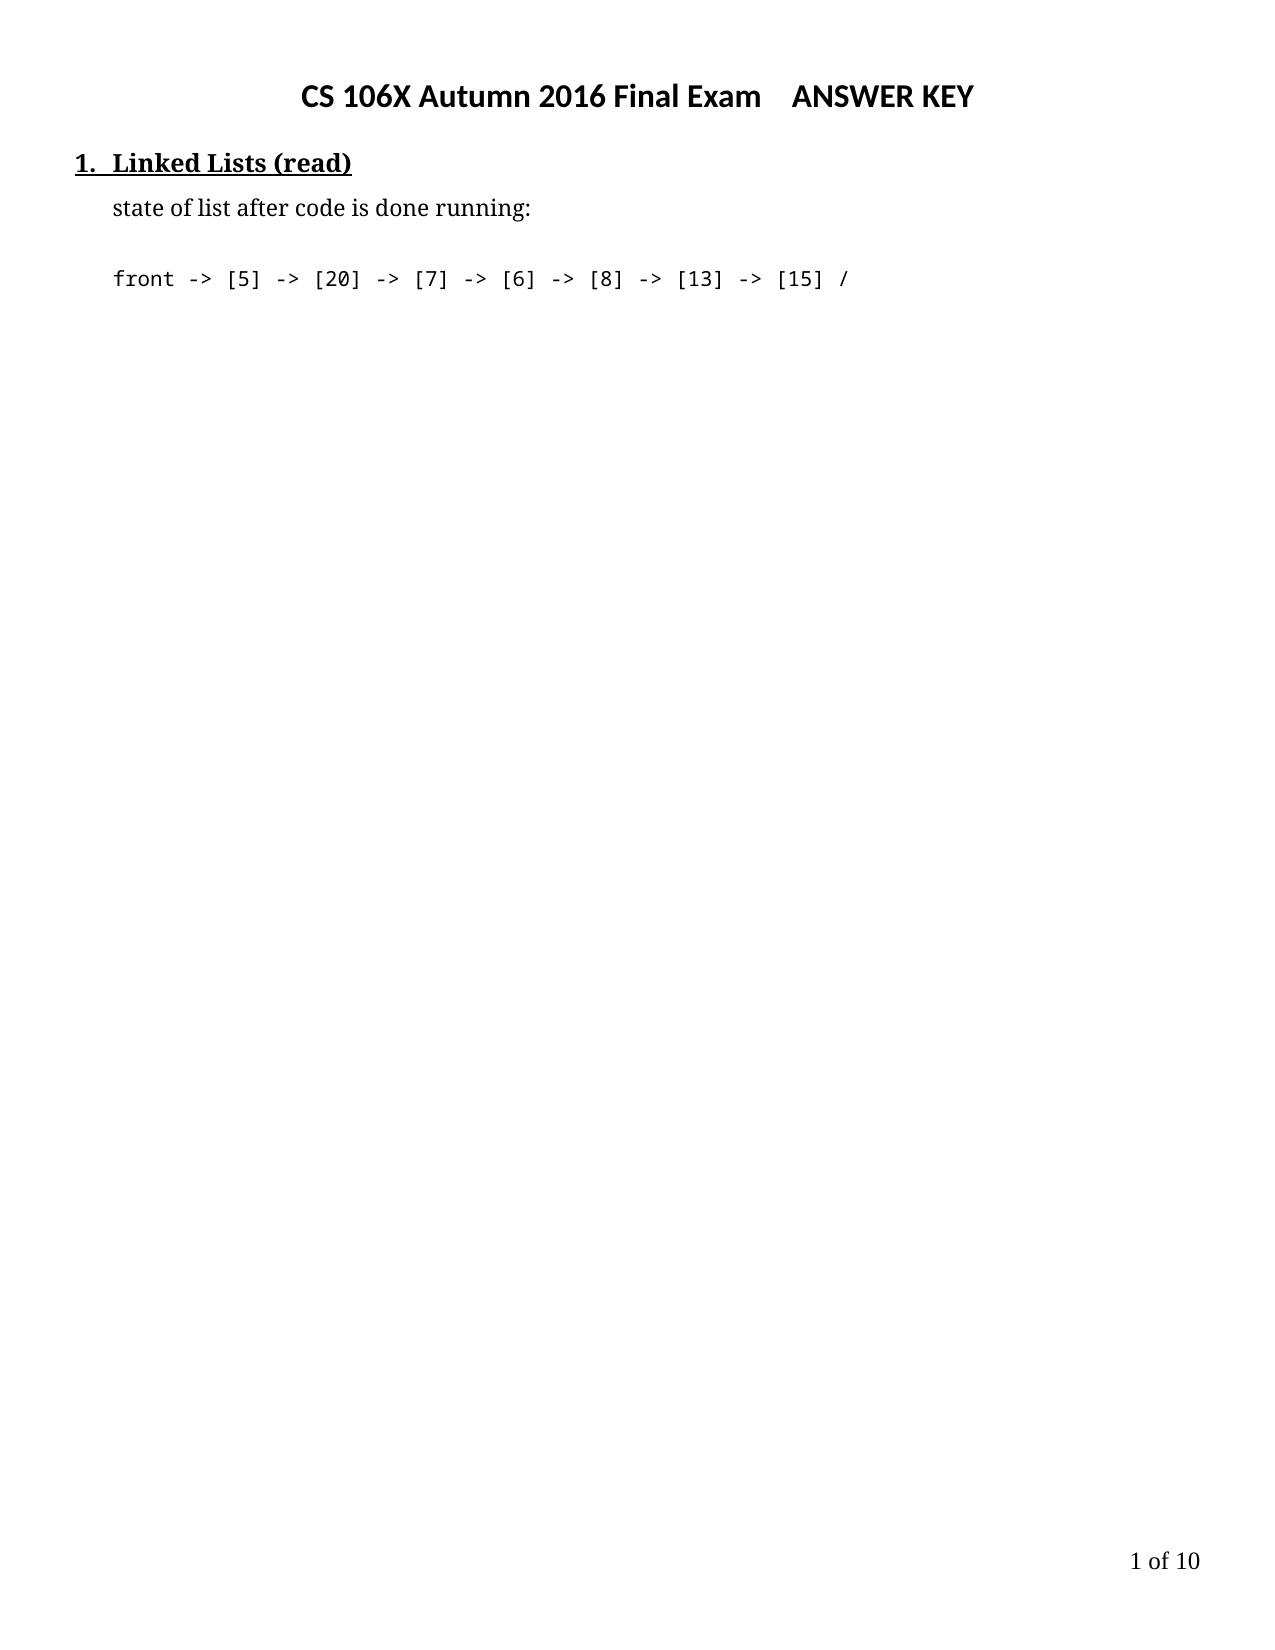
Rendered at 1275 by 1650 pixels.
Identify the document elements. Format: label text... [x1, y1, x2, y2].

text state of list after code is done running: [112, 192, 1200, 223]
text front -> [5] -> [20] -> [7] -> [6] -> [8] -> [13] -> [15] / [112, 264, 1200, 292]
text 1. Linked Lists (read) [75, 145, 1200, 179]
